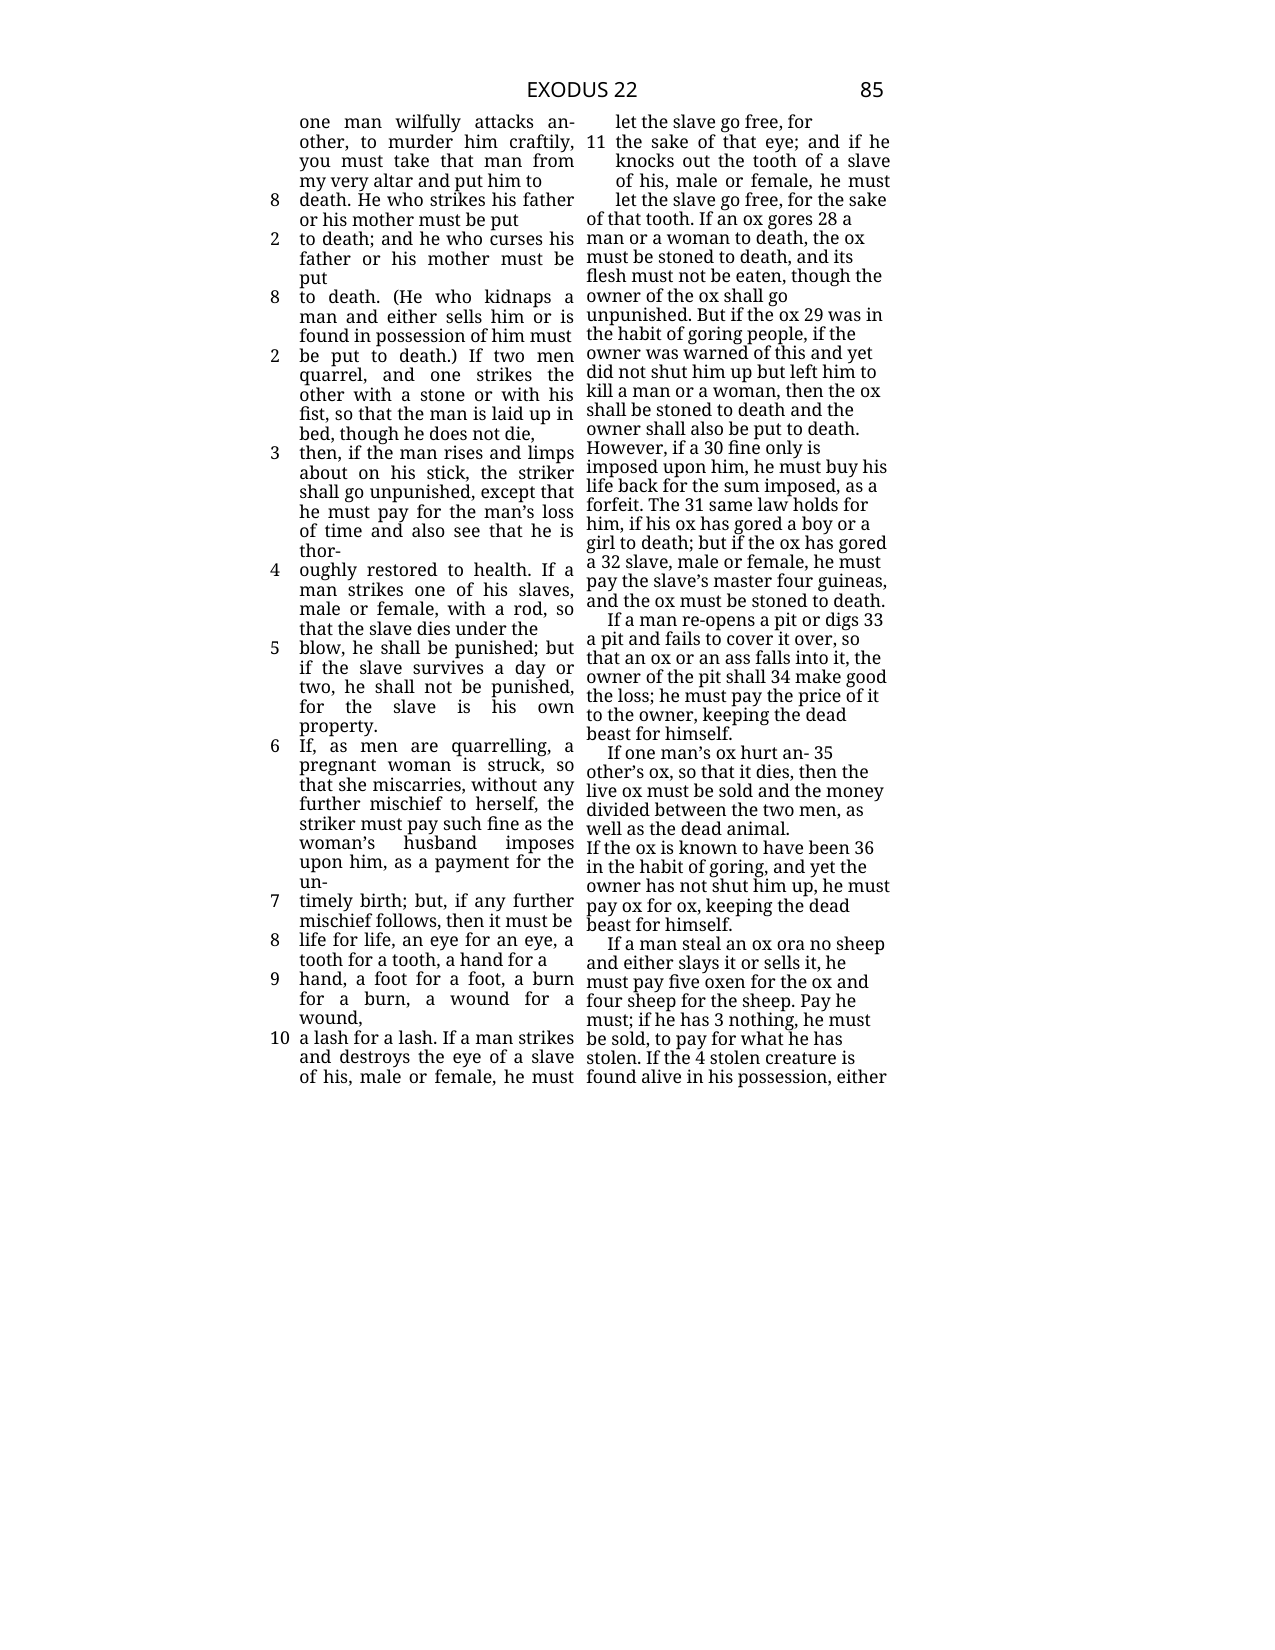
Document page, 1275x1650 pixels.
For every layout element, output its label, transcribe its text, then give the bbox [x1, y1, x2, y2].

text If a man steal an ox ora no sheep and either slays it or sells it, he must pay five oxen for the ox and four sheep for the sheep. Pay he must; if he has 3 nothing, he must be sold, to pay for what he has stolen. If the 4 stolen creature is found alive in his possession, either [586, 935, 891, 1087]
list let the slave go free, for [586, 113, 891, 133]
list the sake of that eye; and if he knocks out the tooth of a slave of his, male or female, he must let the slave go free, for the sake [586, 133, 891, 211]
list then, if the man rises and limps about on his stick, the striker shall go unpunished, except that he must pay for the man’s loss of time and also see that he is thor- [270, 444, 574, 561]
text If one man’s ox hurt an- 35 other’s ox, so that it dies, then the live ox must be sold and the money divided between the two men, as well as the dead animal. [586, 744, 891, 839]
text one man wilfully attacks an­other, to murder him craftily, you must take that man from my very altar and put him to [299, 113, 574, 191]
list If, as men are quarrelling, a pregnant woman is struck, so that she miscarries, without any further mischief to herself, the striker must pay such fine as the woman’s husband imposes upon him, as a payment for the un- [270, 736, 574, 892]
list to death. (He who kidnaps a man and either sells him or is found in possession of him must [270, 288, 574, 347]
list hand, a foot for a foot, a burn for a burn, a wound for a wound, [270, 970, 574, 1029]
list death. He who strikes his father or his mother must be put [270, 191, 574, 230]
list be put to death.) If two men quarrel, and one strikes the other with a stone or with his fist, so that the man is laid up in bed, though he does not die, [270, 347, 574, 444]
list to death; and he who curses his father or his mother must be put [270, 230, 574, 288]
list oughly restored to health. If a man strikes one of his slaves, male or female, with a rod, so that the slave dies under the [270, 561, 574, 639]
text If the ox is known to have been 36 in the habit of goring, and yet the owner has not shut him up, he must pay ox for ox, keeping the dead beast for himself. [586, 839, 891, 935]
list a lash for a lash. If a man strikes and destroys the eye of a slave of his, male or female, he must [270, 1029, 574, 1087]
list timely birth; but, if any further mischief follows, then it must be [270, 892, 574, 931]
text of that tooth. If an ox gores 28 a man or a woman to death, the ox must be stoned to death, and its flesh must not be eaten, though the owner of the ox shall go unpunished. But if the ox 29 was in the habit of goring people, if the owner was warned of this and yet did not shut him up but left him to kill a man or a wom­an, then the ox shall be stoned to death and the owner shall also be put to death. However, if a 30 fine only is imposed upon him, he must buy his life back for the sum imposed, as a forfeit. The 31 same law holds for him, if his ox has gored a boy or a girl to death; but if the ox has gored a 32 slave, male or female, he must pay the slave’s master four guineas, and the ox must be stoned to death. [586, 211, 891, 611]
list blow, he shall be punished; but if the slave survives a day or two, he shall not be punished, for the slave is his own property. [270, 639, 574, 736]
list life for life, an eye for an eye, a tooth for a tooth, a hand for a [270, 931, 574, 970]
text If a man re-opens a pit or digs 33 a pit and fails to cover it over, so that an ox or an ass falls into it, the owner of the pit shall 34 make good the loss; he must pay the price of it to the owner, keeping the dead beast for him­self. [586, 611, 891, 744]
